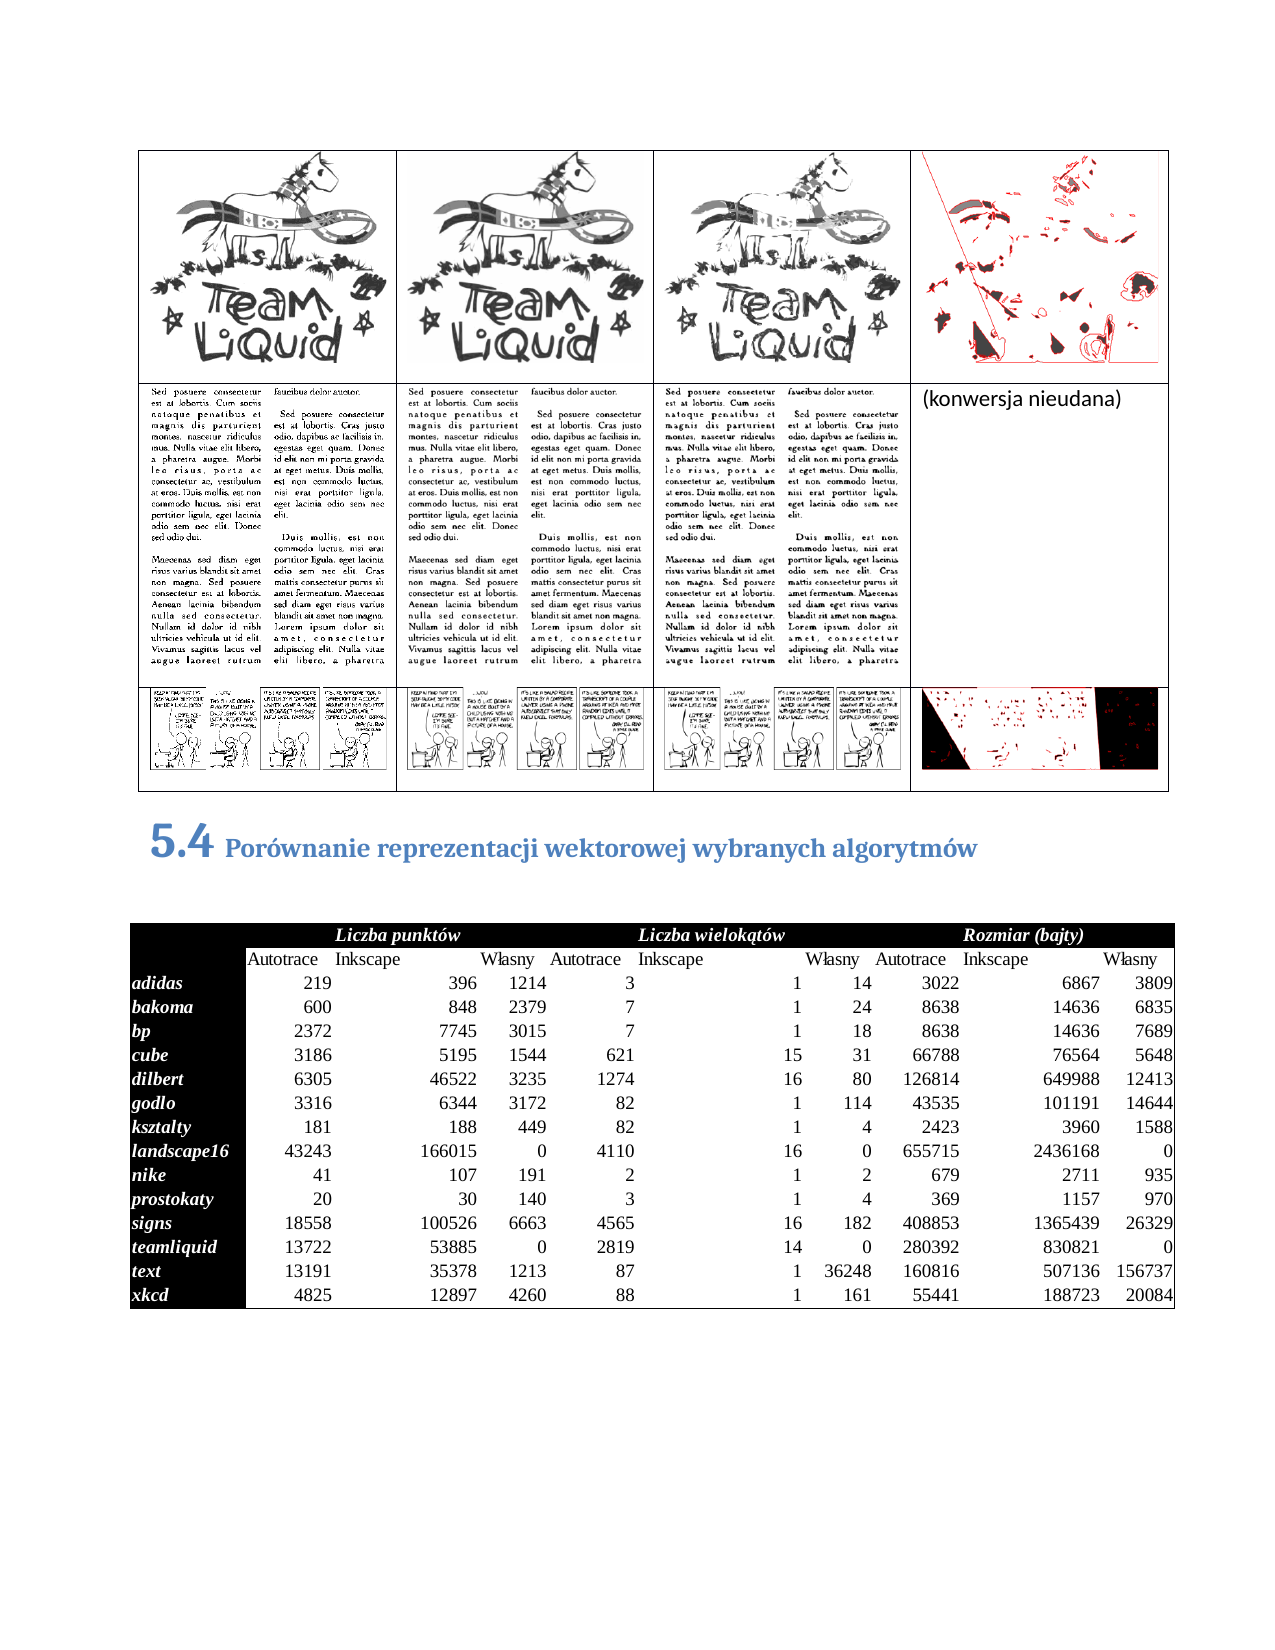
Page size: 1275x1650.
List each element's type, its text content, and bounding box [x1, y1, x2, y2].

table_cell (konwersja nieudana) [911, 384, 1168, 687]
table_cell [397, 688, 653, 791]
table_cell [911, 688, 1168, 791]
table_cell [654, 151, 910, 383]
table_cell [139, 384, 396, 687]
table_cell [139, 151, 396, 383]
table_cell [397, 384, 653, 687]
picture [150, 687, 387, 770]
picture [407, 687, 644, 770]
table_cell [654, 688, 910, 791]
table_cell [139, 688, 396, 791]
picture [407, 151, 644, 363]
picture [664, 151, 901, 363]
picture [407, 384, 644, 666]
table_cell [911, 151, 1168, 383]
picture [922, 151, 1159, 363]
picture [150, 384, 387, 666]
subtitle Porównanie reprezentacji wektorowej wybranych algorytmów [150, 813, 1157, 870]
table_cell [654, 384, 910, 687]
picture [664, 384, 901, 666]
picture [922, 687, 1159, 770]
picture [150, 151, 387, 363]
picture [664, 687, 901, 770]
table_cell [397, 151, 653, 383]
